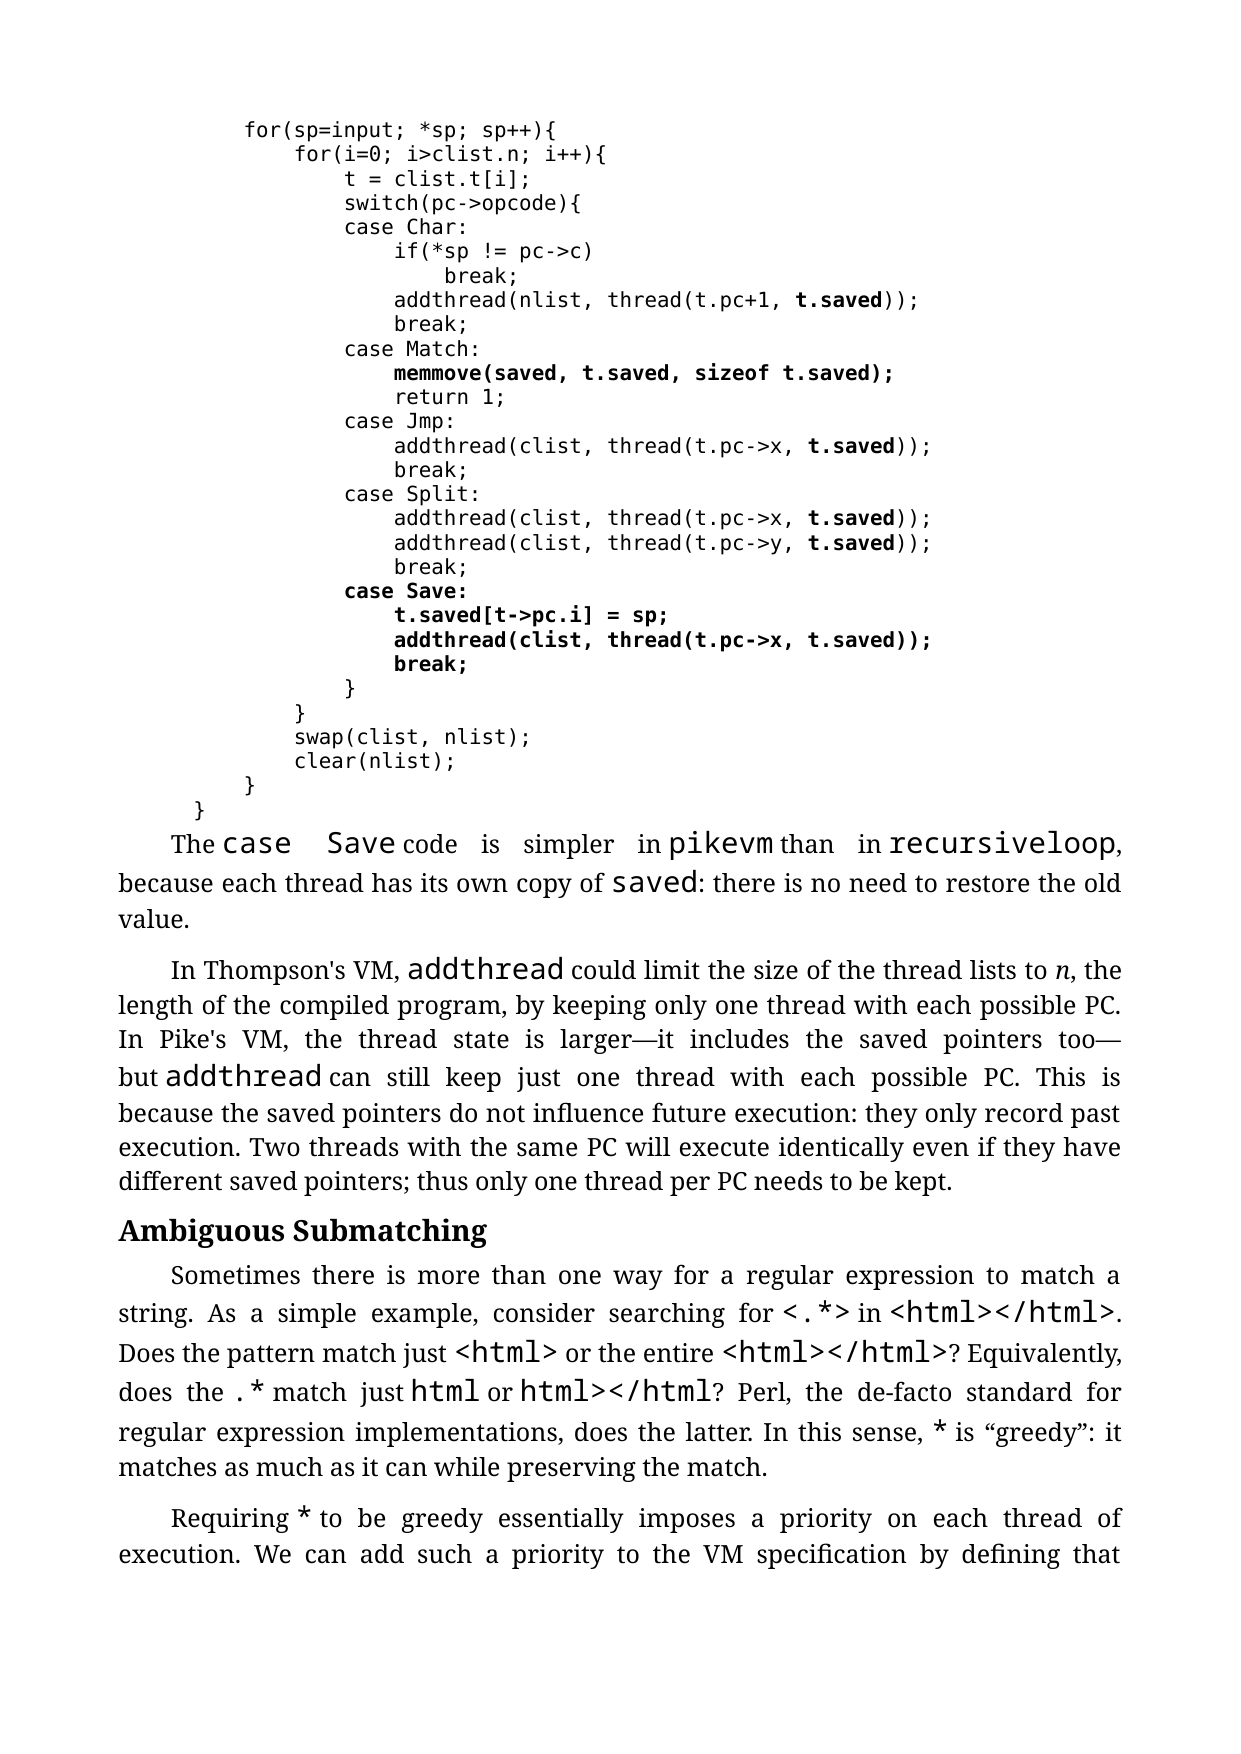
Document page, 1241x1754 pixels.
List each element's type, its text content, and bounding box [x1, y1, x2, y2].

text t.saved[t->pc.i] = sp; [193, 603, 1047, 628]
text addthread(clist, thread(t.pc->x, t.saved)); [193, 434, 1047, 458]
text } [193, 773, 1047, 798]
text for(i=0; i>clist.n; i++){ [193, 142, 1047, 167]
text return 1; [193, 385, 1047, 409]
text case Jmp: [193, 409, 1047, 434]
text break; [193, 652, 1047, 676]
text } [193, 676, 1047, 701]
text break; [193, 312, 1047, 337]
text break; [193, 458, 1047, 482]
text case Char: [193, 215, 1047, 239]
text case Match: [193, 337, 1047, 361]
text for(sp=input; *sp; sp++){ [193, 118, 1047, 142]
text case Split: [193, 482, 1047, 506]
text } [193, 701, 1047, 725]
text if(*sp != pc->c) [193, 239, 1047, 264]
text Sometimes there is more than one way for a regular expression to match a string. As a simple example, consider searching for <.*> in <html></html>. Does the pattern match just <html> or the entire <html></html>? Equivalently, does the .* match just html or html></html? Perl, the de-facto standard for regular expression implementations, does the latter. In this sense, * is “greedy”: it matches as much as it can while preserving the match. [118, 1257, 1122, 1484]
text case Save: [193, 579, 1047, 603]
text Requiring * to be greedy essentially imposes a priority on each thread of execution. We can add such a priority to the VM specification by defining that [118, 1497, 1122, 1570]
text clear(nlist); [193, 749, 1047, 773]
text t = clist.t[i]; [193, 167, 1047, 191]
text break; [193, 555, 1047, 579]
text memmove(saved, t.saved, sizeof t.saved); [193, 361, 1047, 385]
text swap(clist, nlist); [193, 725, 1047, 749]
text addthread(nlist, thread(t.pc+1, t.saved)); [193, 288, 1047, 312]
text addthread(clist, thread(t.pc->x, t.saved)); [193, 506, 1047, 531]
subtitle Ambiguous Submatching [118, 1210, 1122, 1250]
text In Thompson's VM, addthread could limit the size of the thread lists to n, the length of the compiled program, by keeping only one thread with each possible PC. In Pike's VM, the thread state is larger—it includes the saved pointers too—but addthread can still keep just one thread with each possible PC. This is because the saved pointers do not influence future execution: they only record past execution. Two threads with the same PC will execute identically even if they have different saved pointers; thus only one thread per PC needs to be kept. [118, 948, 1122, 1198]
text break; [193, 264, 1047, 288]
text addthread(clist, thread(t.pc->y, t.saved)); [193, 531, 1047, 555]
text The case Save code is simpler in pikevm than in recursiveloop, because each thread has its own copy of saved: there is no need to restore the old value. [118, 822, 1122, 935]
text } [193, 798, 1047, 822]
text switch(pc->opcode){ [193, 191, 1047, 215]
text addthread(clist, thread(t.pc->x, t.saved)); [193, 628, 1047, 652]
